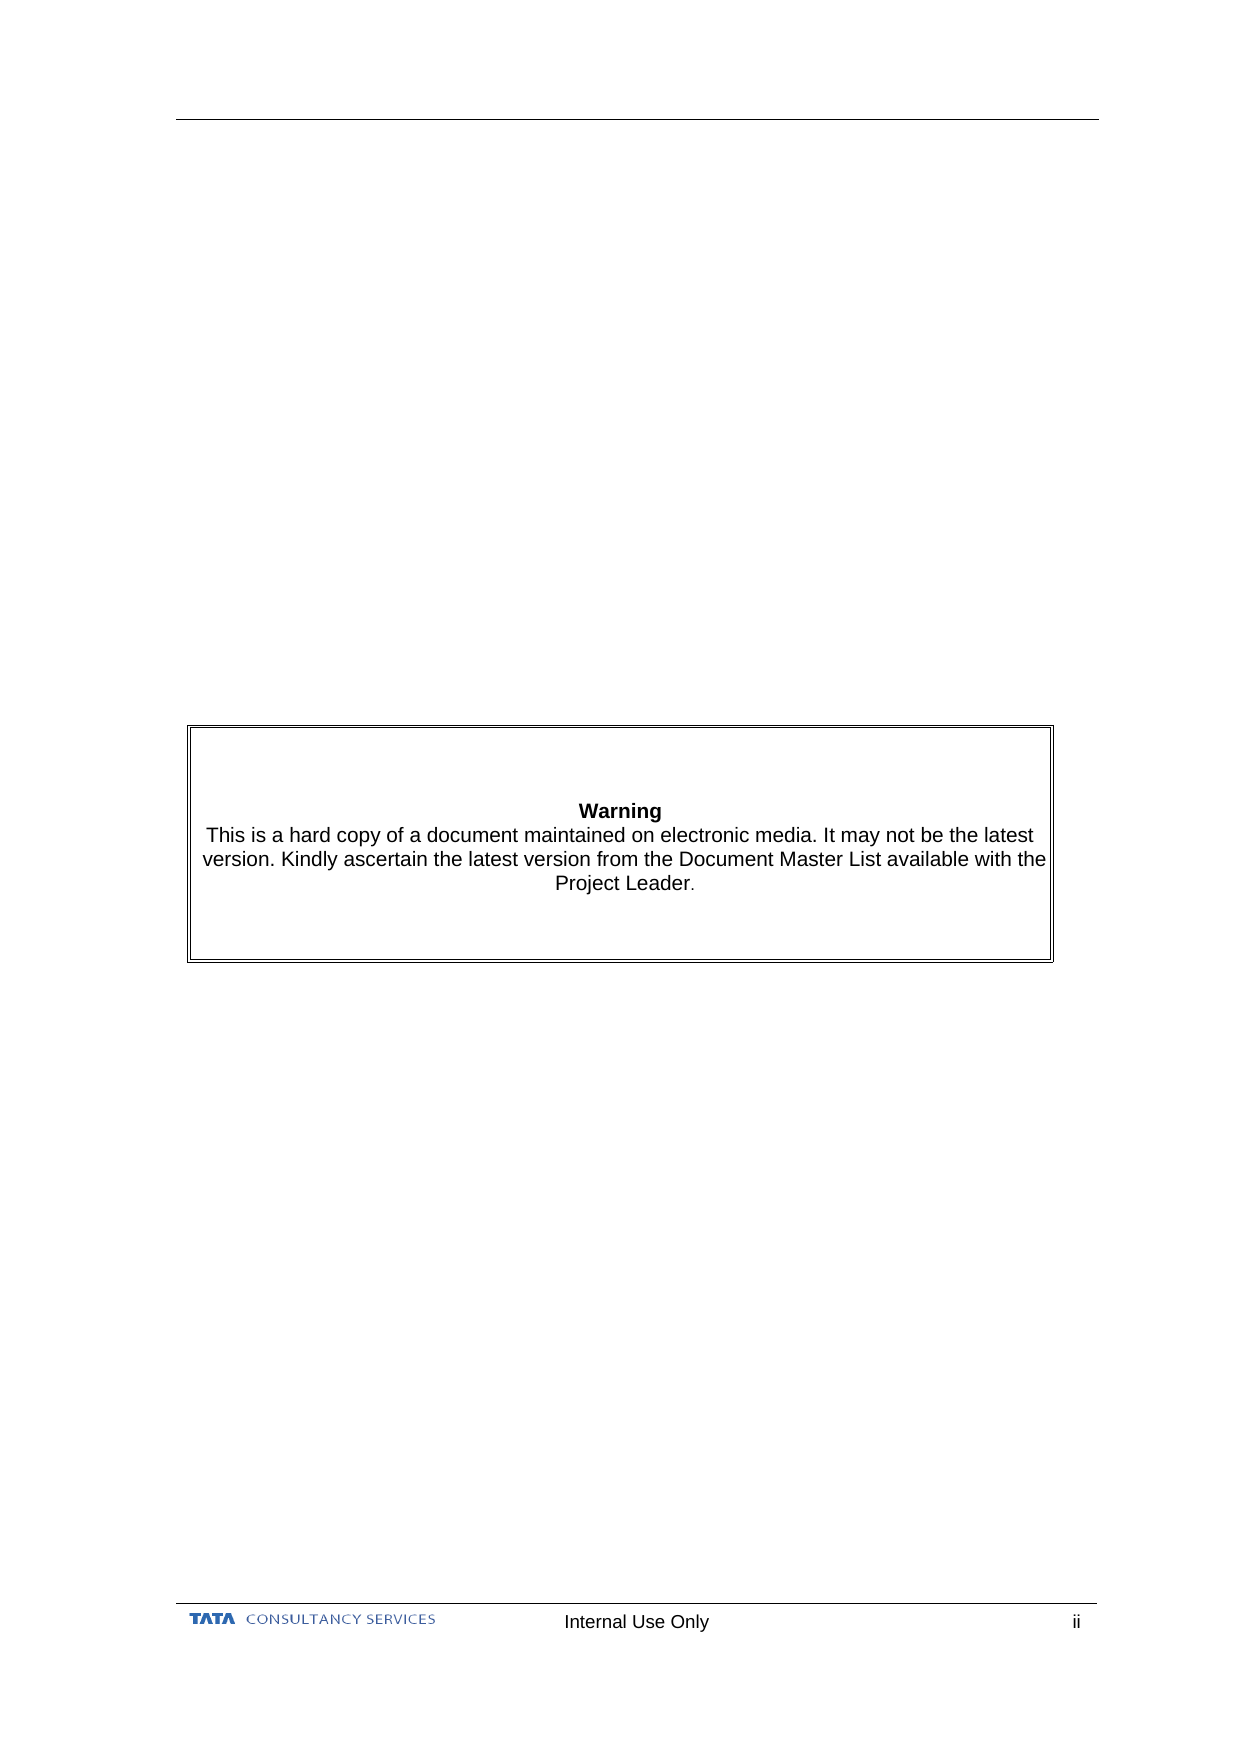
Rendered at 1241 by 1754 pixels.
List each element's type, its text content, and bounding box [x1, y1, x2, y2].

text Warning [191, 797, 1050, 821]
text This is a hard copy of a document maintained on electronic media. It may not be the latest version. Kindly ascertain the latest version from the Document Master List available with the Project Leader. [191, 821, 1050, 959]
